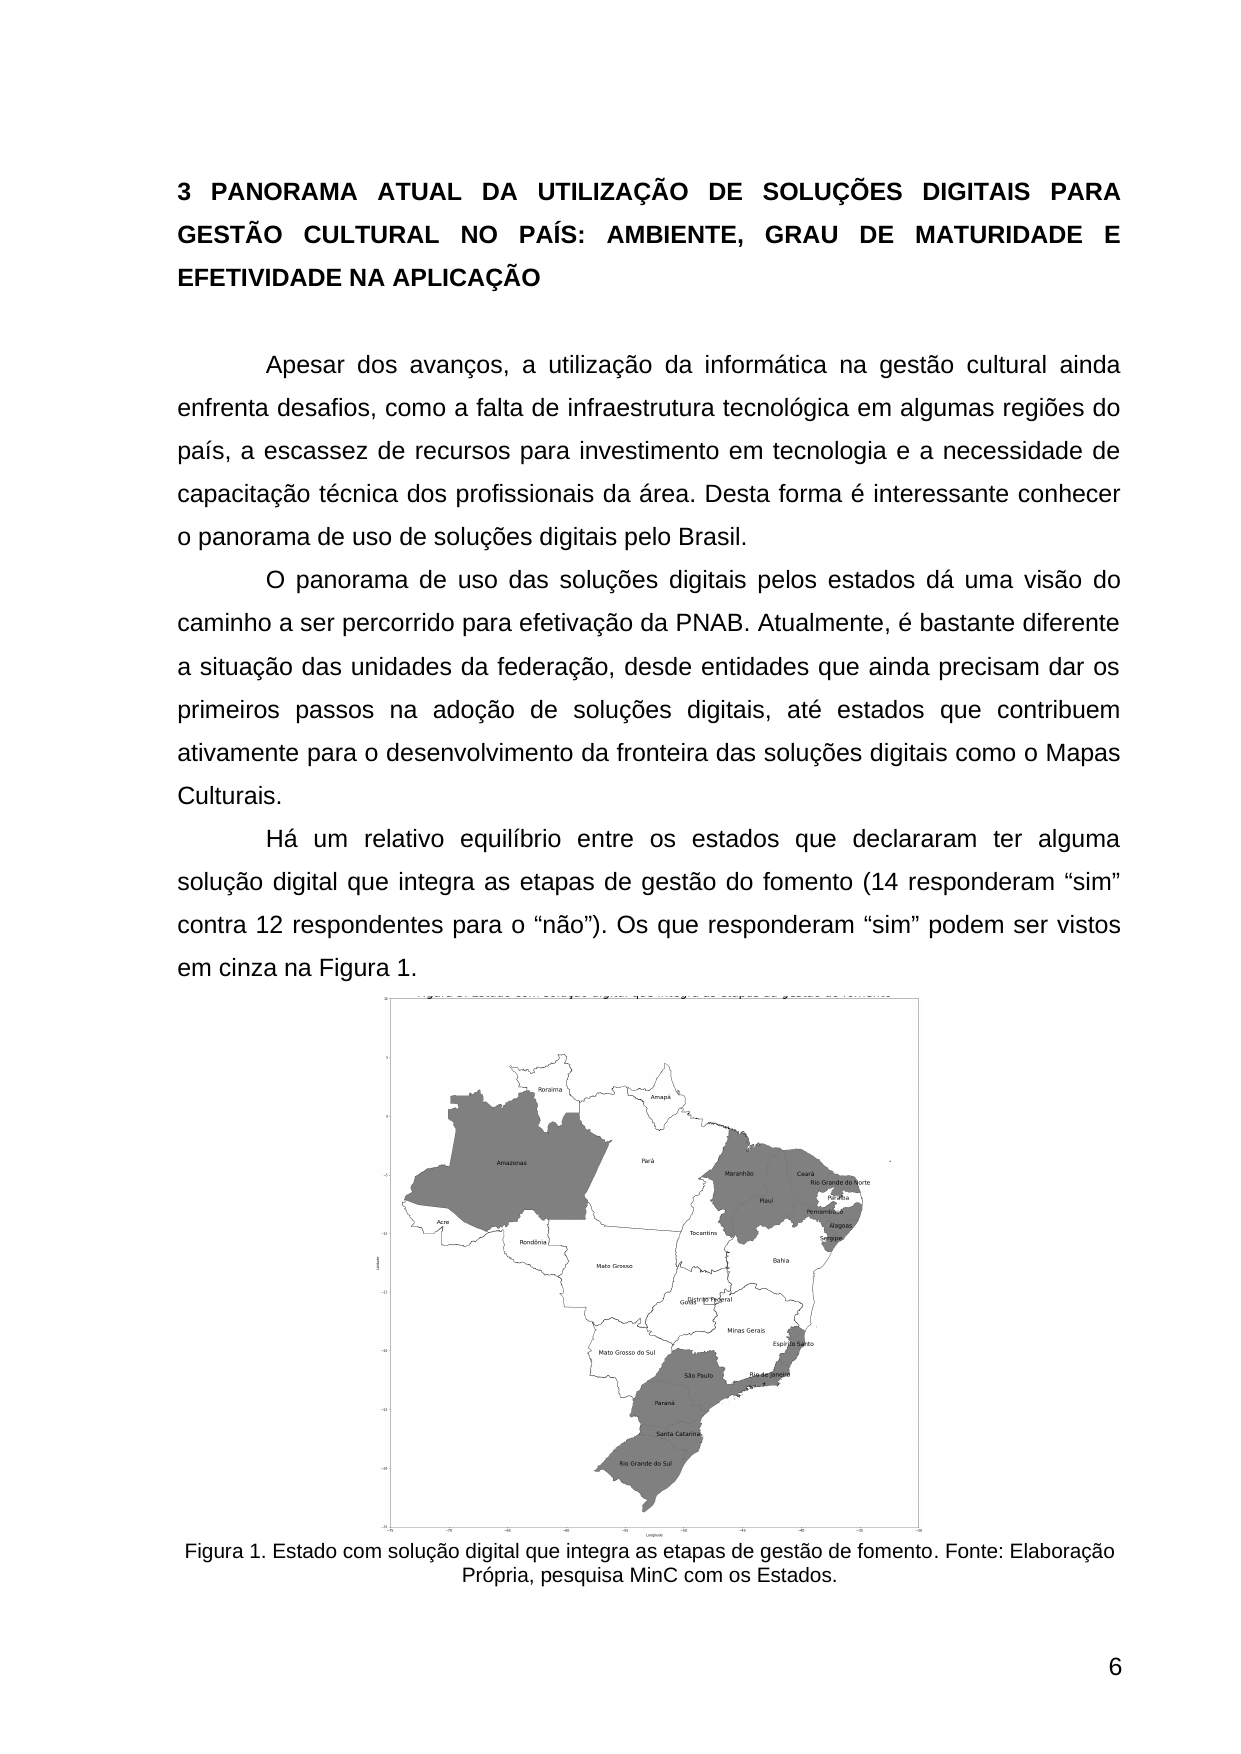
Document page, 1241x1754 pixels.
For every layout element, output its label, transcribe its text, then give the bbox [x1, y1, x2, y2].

picture [375, 996, 924, 1539]
text O panorama de uso das soluções digitais pelos estados dá uma visão do caminho a ser percorrido para efetivação da PNAB. Atualmente, é bastante diferente a situação das unidades da federação, desde entidades que ainda precisam dar os primeiros passos na adoção de soluções digitais, até estados que contribuem ativamente para o desenvolvimento da fronteira das soluções digitais como o Mapas Culturais. [177, 565, 1122, 809]
subtitle 3 PANORAMA ATUAL DA UTILIZAÇÃO DE SOLUÇÕES DIGITAIS PARA GESTÃO CULTURAL NO PAÍS: AMBIENTE, GRAU DE MATURIDADE E EFETIVIDADE NA APLICAÇÃO [177, 177, 1122, 292]
text Há um relativo equilíbrio entre os estados que declararam ter alguma solução digital que integra as etapas de gestão do fomento (14 responderam “sim” contra 12 respondentes para o “não”). Os que responderam “sim” podem ser vistos em cinza na Figura 1. [177, 824, 1122, 982]
text Apesar dos avanços, a utilização da informática na gestão cultural ainda enfrenta desafios, como a falta de infraestrutura tecnológica em algumas regiões do país, a escassez de recursos para investimento em tecnologia e a necessidade de capacitação técnica dos profissionais da área. Desta forma é interessante conhecer o panorama de uso de soluções digitais pelo Brasil. [177, 349, 1122, 551]
text Figura 1. Estado com solução digital que integra as etapas de gestão de fomento. Fonte: Elaboração Própria, pesquisa MinC com os Estados. [177, 996, 1122, 1587]
